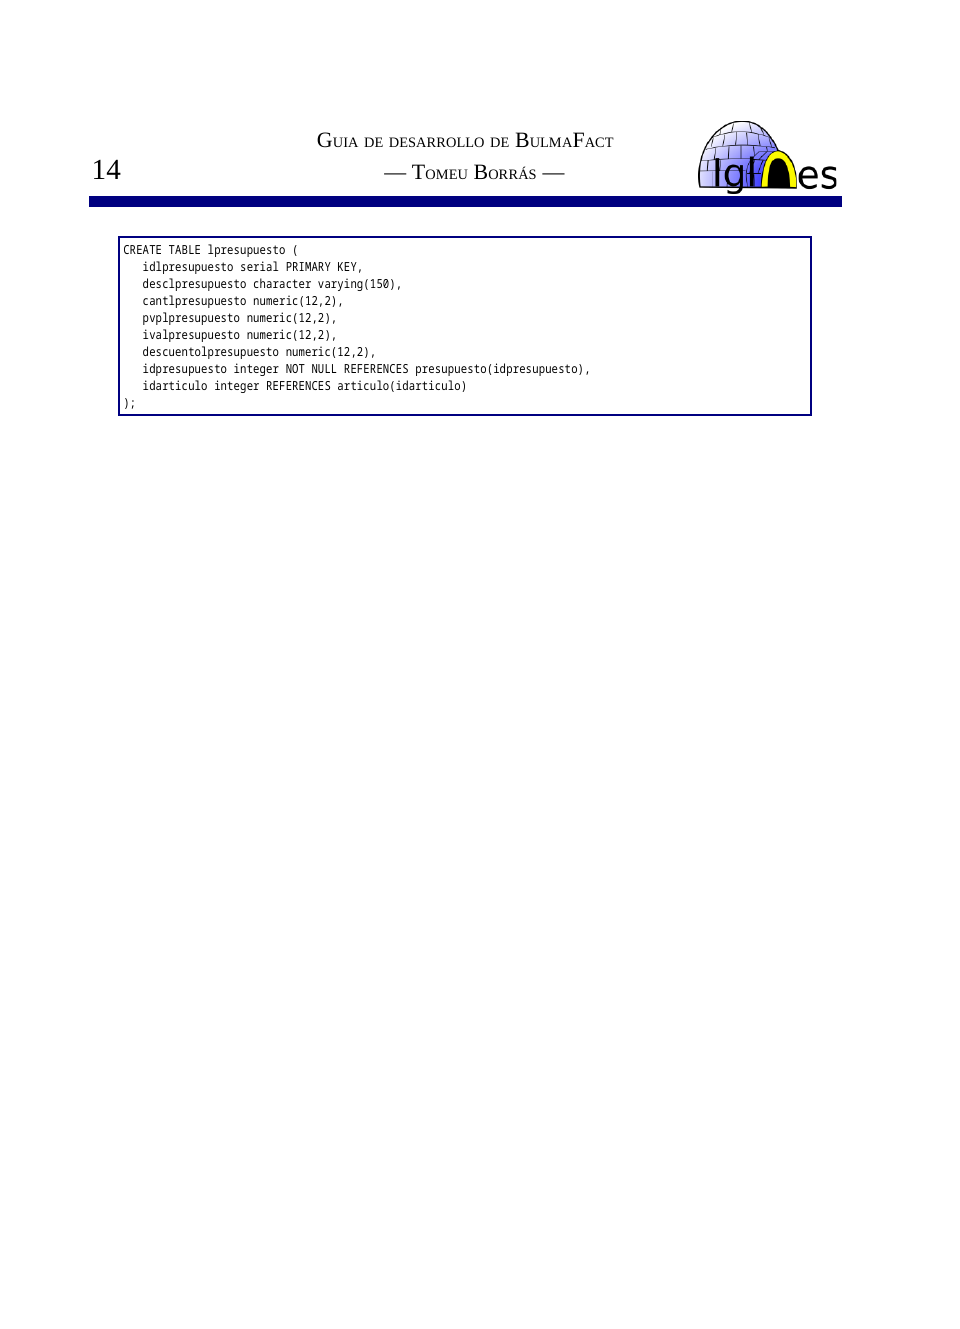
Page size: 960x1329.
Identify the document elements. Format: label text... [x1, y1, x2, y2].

text idpresupuesto integer NOT NULL REFERENCES presupuesto(idpresupuesto), [120, 355, 810, 372]
text cantlpresupuesto numeric(12,2), [120, 287, 810, 304]
text idlpresupuesto serial PRIMARY KEY, [120, 253, 810, 270]
text descuentolpresupuesto numeric(12,2), [120, 338, 810, 355]
text CREATE TABLE lpresupuesto ( [120, 238, 810, 253]
text ); [120, 389, 810, 414]
text desclpresupuesto character varying(150), [120, 270, 810, 287]
text pvplpresupuesto numeric(12,2), [120, 304, 810, 321]
text idarticulo integer REFERENCES articulo(idarticulo) [120, 372, 810, 389]
picture [698, 121, 837, 194]
text ivalpresupuesto numeric(12,2), [120, 321, 810, 338]
